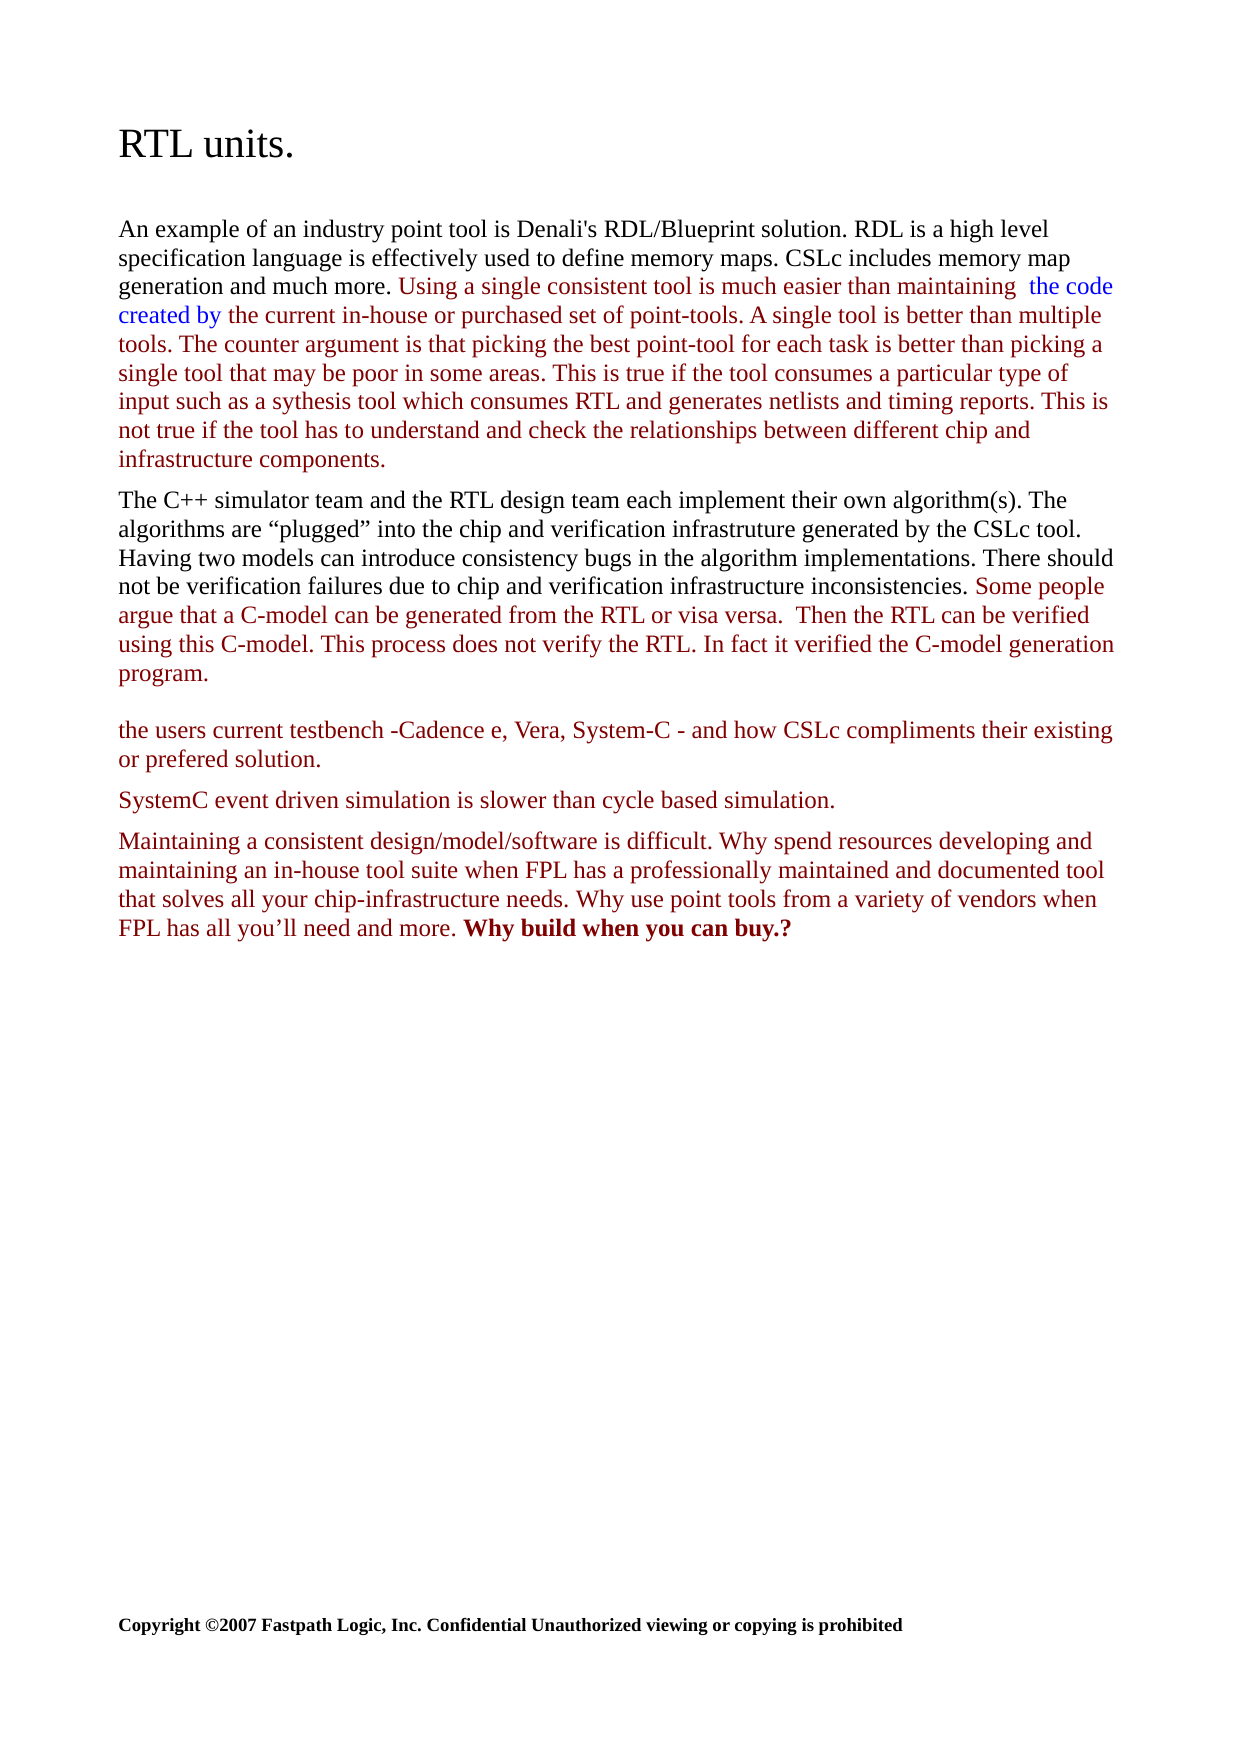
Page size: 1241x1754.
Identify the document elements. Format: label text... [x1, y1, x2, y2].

text RTL units. [118, 118, 1122, 166]
text SystemC event driven simulation is slower than cycle based simulation. [118, 785, 1122, 814]
text Maintaining a consistent design/model/software is difficult. Why spend resources developing and maintaining an in-house tool suite when FPL has a professionally maintained and documented tool that solves all your chip-infrastructure needs. Why use point tools from a variety of vendors when FPL has all you’ll need and more. Why build when you can buy.? [118, 826, 1122, 941]
text The C++ simulator team and the RTL design team each implement their own algorithm(s). The algorithms are “plugged” into the chip and verification infrastruture generated by the CSLc tool. Having two models can introduce consistency bugs in the algorithm implementations. There should not be verification failures due to chip and verification infrastructure inconsistencies. Some people argue that a C-model can be generated from the RTL or visa versa. Then the RTL can be verified using this C-model. This process does not verify the RTL. In fact it verified the C-model generation program. [118, 485, 1122, 686]
text the users current testbench -Cadence e, Vera, System-C - and how CSLc compliments their existing or prefered solution. [118, 715, 1122, 773]
text An example of an industry point tool is Denali's RDL/Blueprint solution. RDL is a high level specification language is effectively used to define memory maps. CSLc includes memory map generation and much more. Using a single consistent tool is much easier than maintaining the code created by the current in-house or purchased set of point-tools. A single tool is better than multiple tools. The counter argument is that picking the best point-tool for each task is better than picking a single tool that may be poor in some areas. This is true if the tool consumes a particular type of input such as a sythesis tool which consumes RTL and generates netlists and timing reports. This is not true if the tool has to understand and check the relationships between different chip and infrastructure components. [118, 214, 1122, 473]
